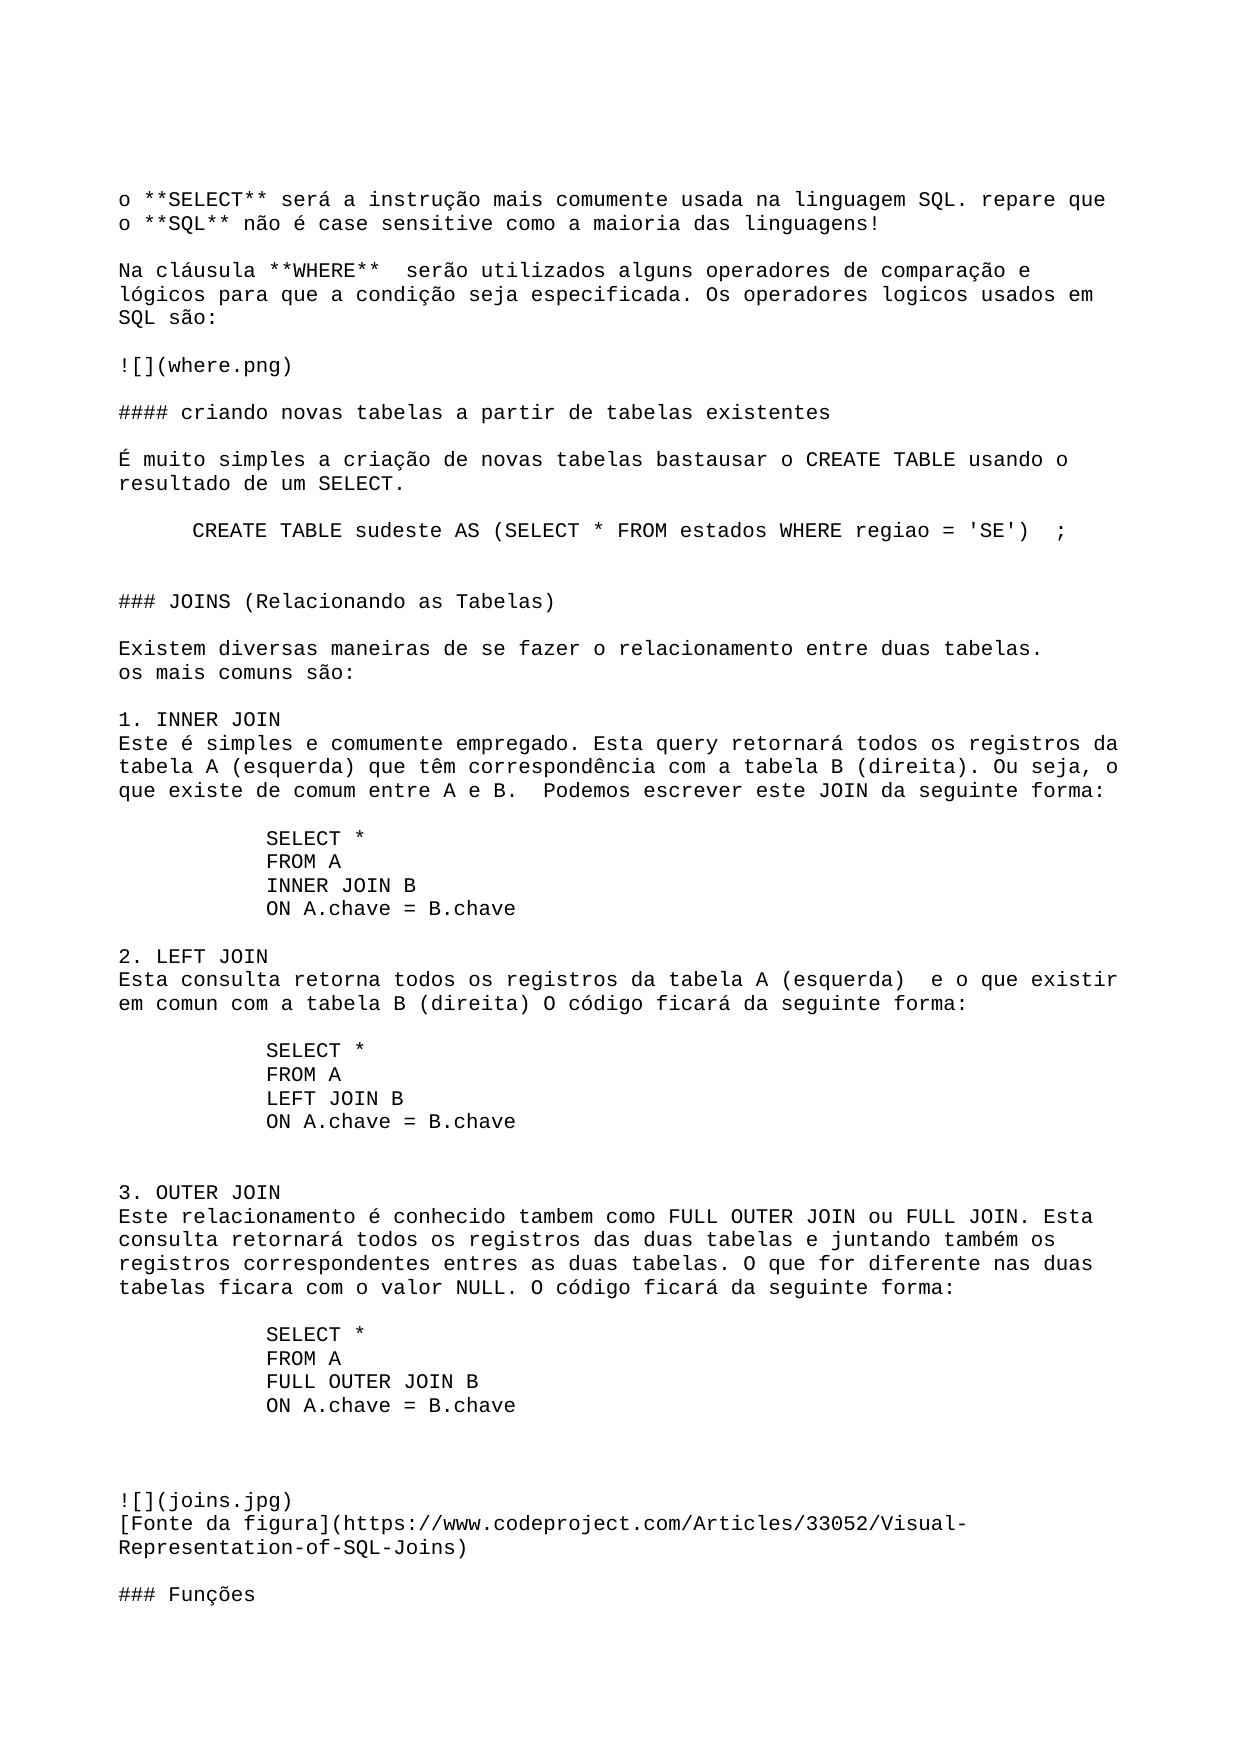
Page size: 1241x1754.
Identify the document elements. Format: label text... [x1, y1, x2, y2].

text Esta consulta retorna todos os registros da tabela A (esquerda) e o que existir em comun com a tabela B (direita) O código ficará da seguinte forma: [118, 969, 1122, 1017]
text 3. OUTER JOIN [118, 1182, 1122, 1206]
text ### Funções [118, 1584, 1122, 1608]
text FROM A [118, 1064, 1122, 1088]
text SELECT * [118, 1324, 1122, 1348]
text Este relacionamento é conhecido tambem como FULL OUTER JOIN ou FULL JOIN. Esta consulta retornará todos os registros das duas tabelas e juntando também os registros correspondentes entres as duas tabelas. O que for diferente nas duas tabelas ficara com o valor NULL. O código ficará da seguinte forma: [118, 1206, 1122, 1300]
text 1. INNER JOIN [118, 709, 1122, 733]
text FULL OUTER JOIN B [118, 1371, 1122, 1395]
text os mais comuns são: [118, 662, 1122, 686]
text ON A.chave = B.chave [118, 1395, 1122, 1419]
text Este é simples e comumente empregado. Esta query retornará todos os registros da tabela A (esquerda) que têm correspondência com a tabela B (direita). Ou seja, o que existe de comum entre A e B. Podemos escrever este JOIN da seguinte forma: [118, 733, 1122, 804]
text 2. LEFT JOIN [118, 946, 1122, 969]
text FROM A [118, 851, 1122, 875]
text ON A.chave = B.chave [118, 898, 1122, 922]
text [Fonte da figura](https://www.codeproject.com/Articles/33052/Visual-Representation-of-SQL-Joins) [118, 1513, 1122, 1561]
text FROM A [118, 1348, 1122, 1371]
text ![](where.png) [118, 354, 1122, 378]
text ON A.chave = B.chave [118, 1111, 1122, 1135]
text SELECT * [118, 1040, 1122, 1064]
text o **SELECT** será a instrução mais comumente usada na linguagem SQL. repare que o **SQL** não é case sensitive como a maioria das linguagens! [118, 189, 1122, 236]
text CREATE TABLE sudeste AS (SELECT * FROM estados WHERE regiao = 'SE') ; [118, 520, 1122, 544]
text É muito simples a criação de novas tabelas bastausar o CREATE TABLE usando o resultado de um SELECT. [118, 449, 1122, 496]
text #### criando novas tabelas a partir de tabelas existentes [118, 402, 1122, 426]
text INNER JOIN B [118, 875, 1122, 898]
text Na cláusula **WHERE** serão utilizados alguns operadores de comparação e lógicos para que a condição seja especificada. Os operadores logicos usados em SQL são: [118, 260, 1122, 331]
text LEFT JOIN B [118, 1088, 1122, 1111]
text SELECT * [118, 827, 1122, 851]
text Existem diversas maneiras de se fazer o relacionamento entre duas tabelas. [118, 638, 1122, 662]
text ### JOINS (Relacionando as Tabelas) [118, 591, 1122, 615]
text ![](joins.jpg) [118, 1489, 1122, 1513]
